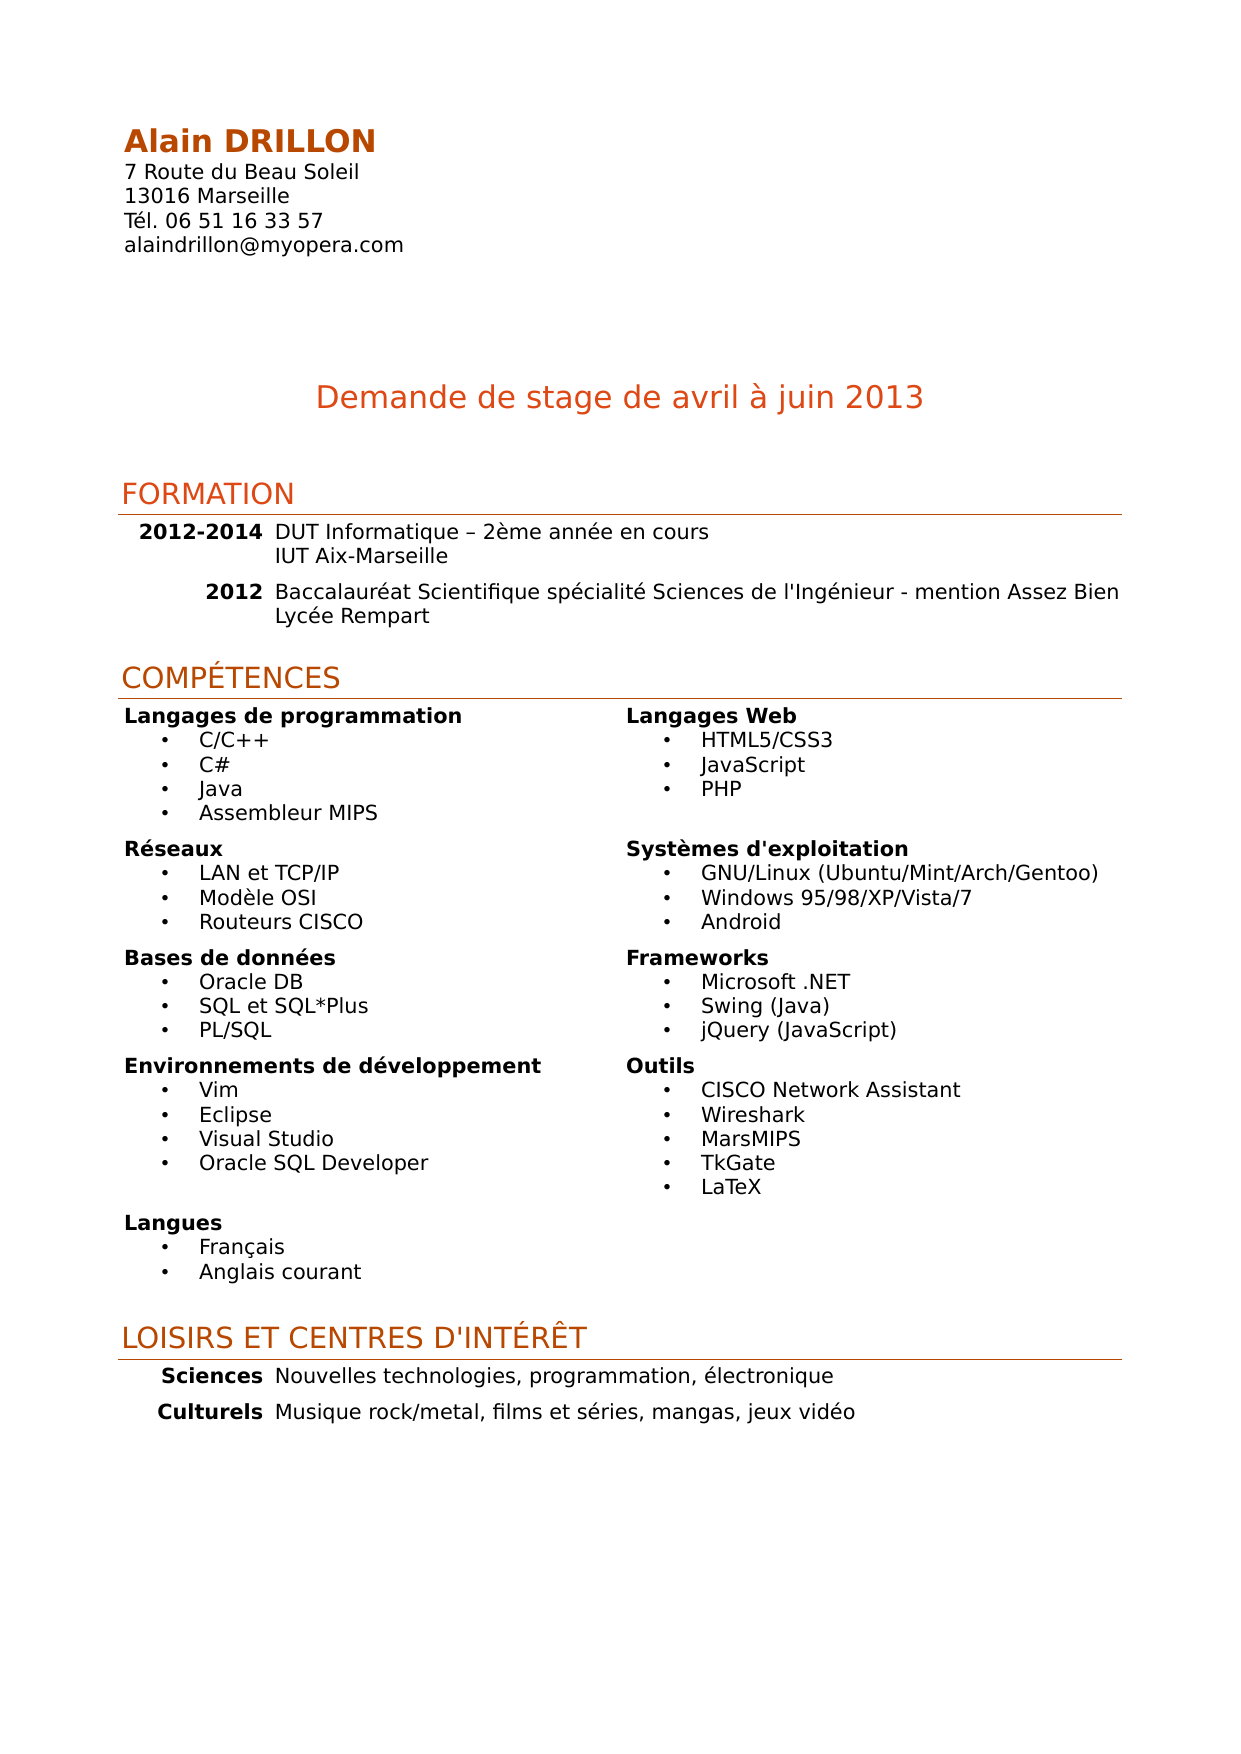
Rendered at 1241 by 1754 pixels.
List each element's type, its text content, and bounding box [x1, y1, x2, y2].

table_header Sciences [118, 1360, 269, 1394]
table_cell Réseaux LAN et TCP/IP Modèle OSI Routeurs CISCO [118, 831, 620, 940]
table_cell Systèmes d'exploitation GNU/Linux (Ubuntu/Mint/Arch/Gentoo) Windows 95/98/XP/Vista/7 Android [620, 831, 1122, 940]
table_header Nouvelles technologies, programmation, électronique [269, 1359, 1135, 1394]
table_header DUT Informatique – 2ème année en cours IUT Aix-Marseille [269, 514, 1135, 574]
table_cell [620, 1205, 1122, 1290]
table_cell Bases de données Oracle DB SQL et SQL*Plus PL/SQL [118, 940, 620, 1048]
table_header 2012-2014 [118, 515, 269, 574]
table_cell Outils CISCO Network Assistant Wireshark MarsMIPS TkGate LaTeX [620, 1048, 1122, 1205]
table_cell Culturels [118, 1395, 269, 1430]
table_cell Baccalauréat Scientifique spécialité Sciences de l'Ingénieur - mention Assez Bien Lycée Rempart [269, 574, 1135, 634]
table_cell Musique rock/metal, films et séries, mangas, jeux vidéo [269, 1395, 1135, 1430]
text FORMATION [118, 474, 1122, 514]
table_header Alain DRILLON 7 Route du Beau Soleil 13016 Marseille Tél. 06 51 16 33 57 alaindrillon@myopera.com [118, 118, 620, 263]
table_cell Frameworks Microsoft .NET Swing (Java) jQuery (JavaScript) [620, 940, 1122, 1048]
table_cell 2012 [118, 574, 269, 634]
table_header Langages de programmation C/C++ C# Java Assembleur MIPS [118, 699, 620, 831]
text LOISIRS ET CENTRES D'INTÉRÊT [118, 1319, 1122, 1359]
table_cell Langues Français Anglais courant [118, 1205, 620, 1290]
table_cell Environnements de développement Vim Eclipse Visual Studio Oracle SQL Developer [118, 1048, 620, 1205]
text Demande de stage de avril à juin 2013 [118, 380, 1122, 416]
table_header Langages Web HTML5/CSS3 JavaScript PHP [620, 699, 1122, 831]
table_header [620, 118, 1122, 263]
text COMPÉTENCES [118, 658, 1122, 698]
